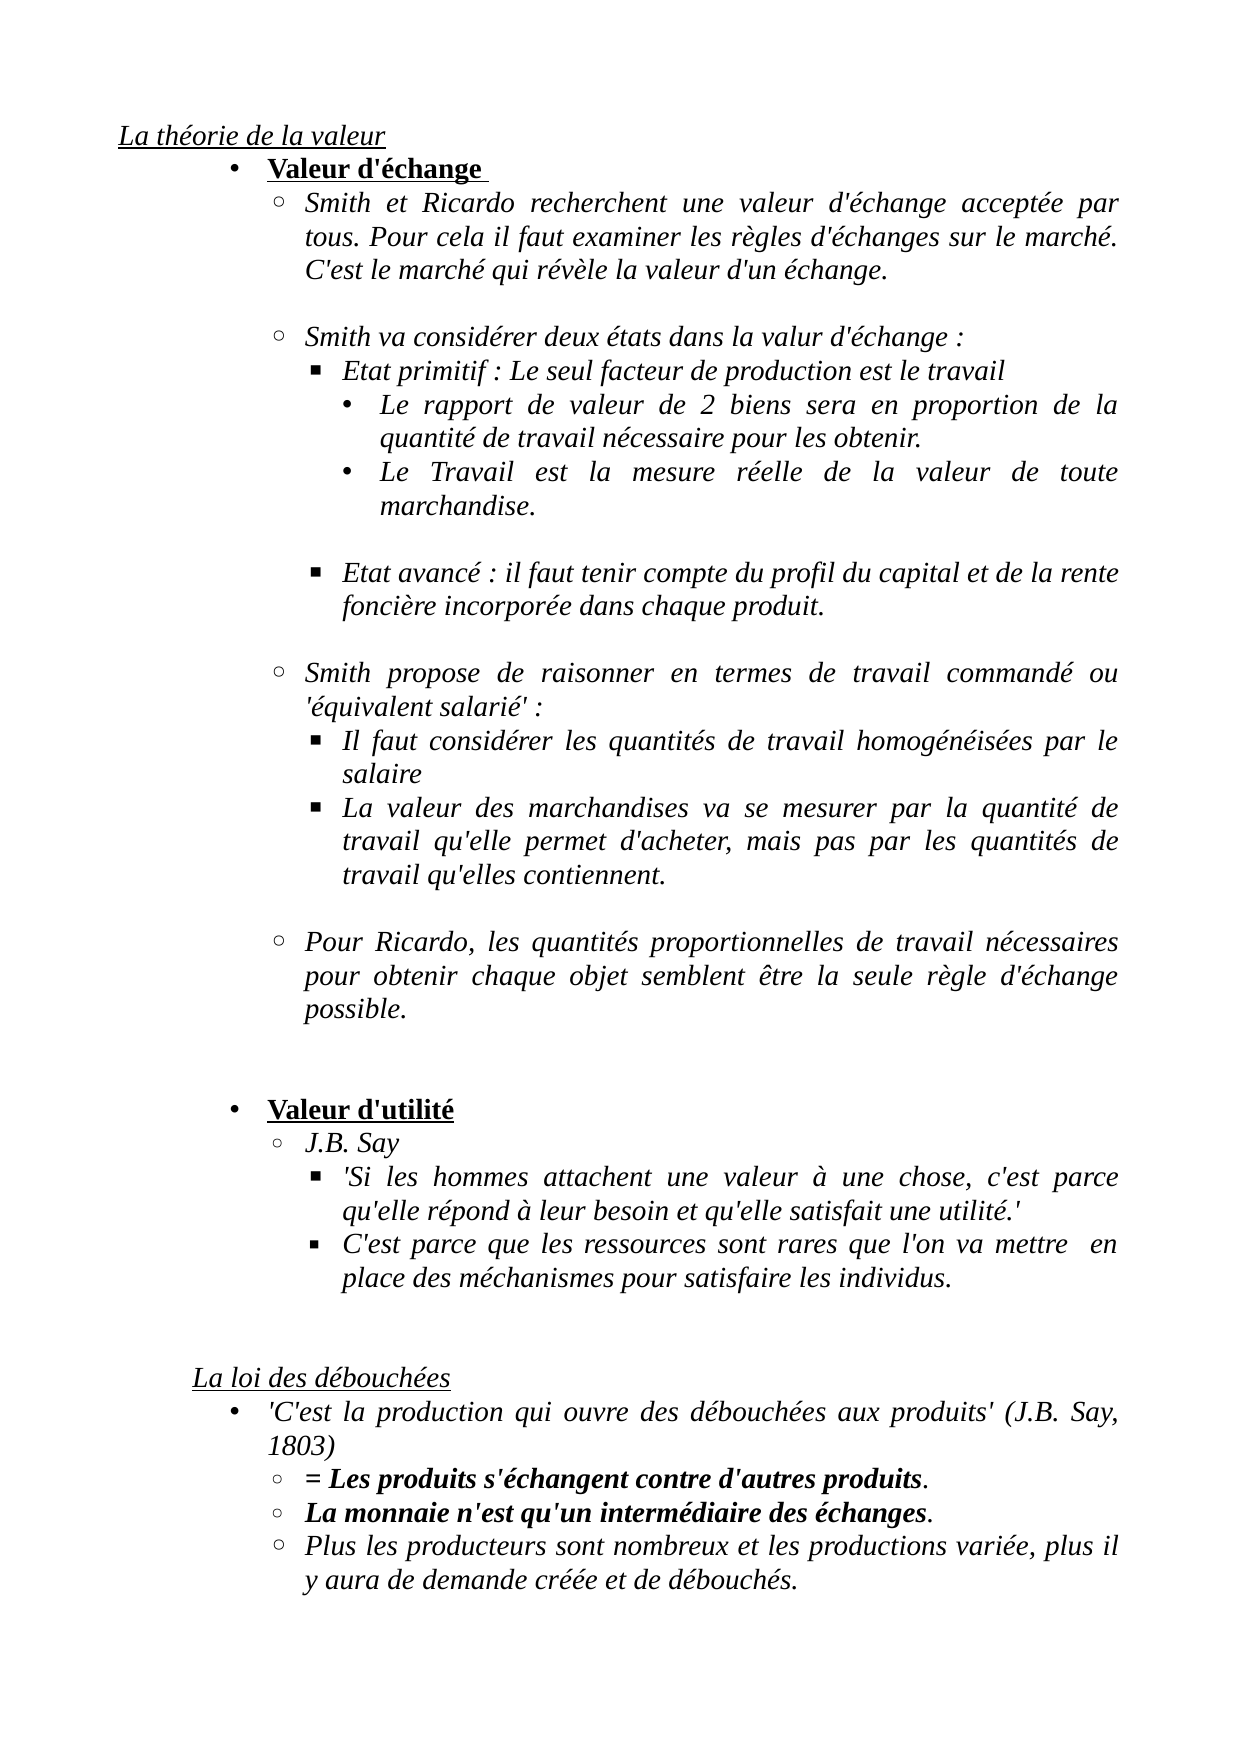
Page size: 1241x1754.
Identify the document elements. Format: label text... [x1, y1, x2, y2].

list = Les produits s'échangent contre d'autres produits. [267, 1461, 1122, 1495]
list C'est parce que les ressources sont rares que l'on va mettre en place des méchanismes pour satisfaire les individus. [304, 1226, 1122, 1293]
list La monnaie n'est qu'un intermédiaire des échanges. [267, 1495, 1122, 1528]
list La valeur des marchandises va se mesurer par la quantité de travail qu'elle permet d'acheter, mais pas par les quantités de travail qu'elles contiennent. [304, 790, 1122, 891]
list Pour Ricardo, les quantités proportionnelles de travail nécessaires pour obtenir chaque objet semblent être la seule règle d'échange possible. [267, 924, 1122, 1025]
list Etat primitif : Le seul facteur de production est le travail [304, 353, 1122, 387]
text La loi des débouchées [118, 1361, 1122, 1394]
list J.B. Say [267, 1126, 1122, 1159]
list Smith et Ricardo recherchent une valeur d'échange acceptée par tous. Pour cela il faut examiner les règles d'échanges sur le marché. C'est le marché qui révèle la valeur d'un échange. [267, 185, 1122, 286]
list Etat avancé : il faut tenir compte du profil du capital et de la rente foncière incorporée dans chaque produit. [304, 555, 1122, 622]
list Le rapport de valeur de 2 biens sera en proportion de la quantité de travail nécessaire pour les obtenir. [342, 387, 1122, 454]
list Valeur d'échange [229, 152, 1122, 185]
text La théorie de la valeur [118, 118, 1122, 152]
list Il faut considérer les quantités de travail homogénéisées par le salaire [304, 723, 1122, 790]
list 'C'est la production qui ouvre des débouchées aux produits' (J.B. Say, 1803) [229, 1394, 1122, 1461]
list Smith va considérer deux états dans la valur d'échange : [267, 319, 1122, 353]
list Plus les producteurs sont nombreux et les productions variée, plus il y aura de demande créée et de débouchés. [267, 1528, 1122, 1596]
list Le Travail est la mesure réelle de la valeur de toute marchandise. [342, 454, 1122, 521]
list Valeur d'utilité [229, 1092, 1122, 1126]
list 'Si les hommes attachent une valeur à une chose, c'est parce qu'elle répond à leur besoin et qu'elle satisfait une utilité.' [304, 1159, 1122, 1226]
list Smith propose de raisonner en termes de travail commandé ou 'équivalent salarié' : [267, 656, 1122, 723]
